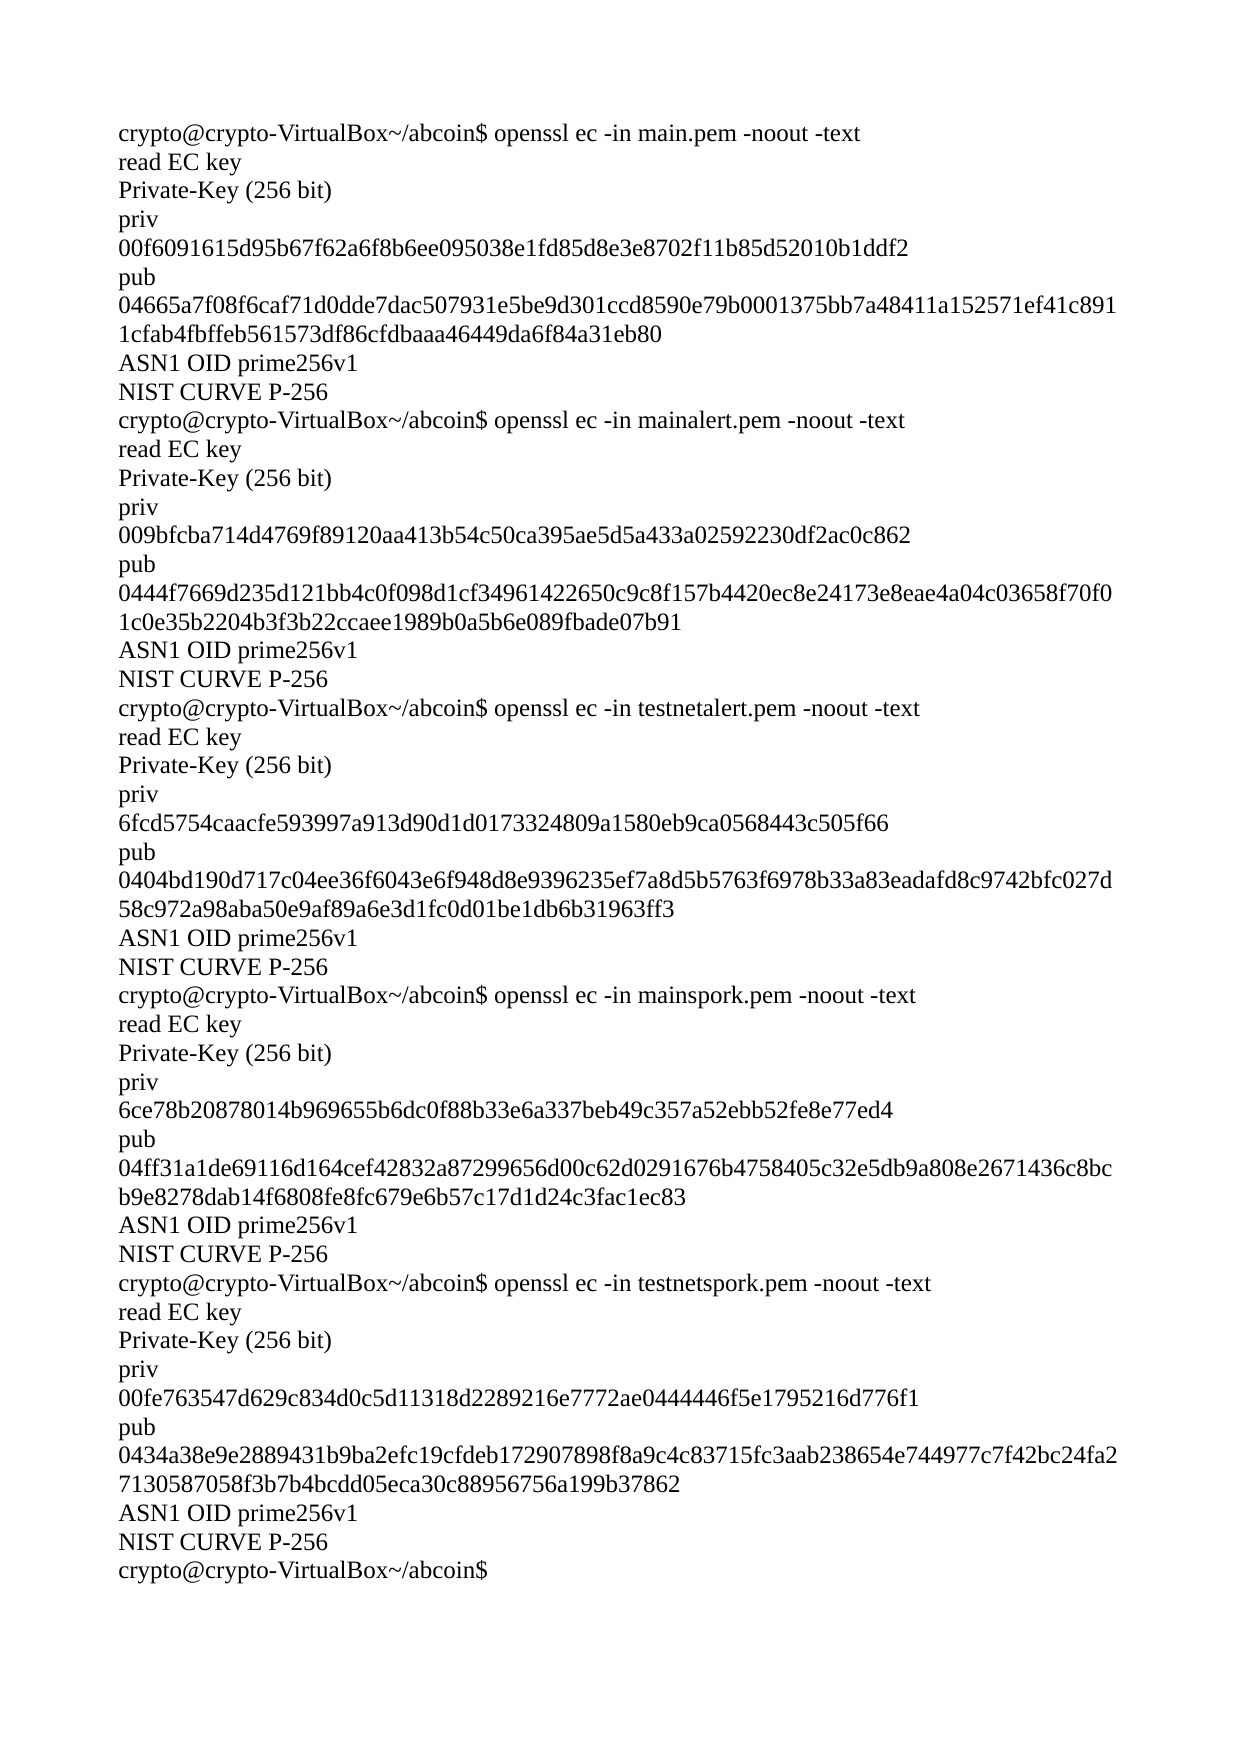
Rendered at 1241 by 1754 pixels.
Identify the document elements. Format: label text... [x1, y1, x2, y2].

text Private-Key (256 bit) [118, 751, 1122, 779]
text ASN1 OID prime256v1 [118, 923, 1122, 952]
text 009bfcba714d4769f89120aa413b54c50ca395ae5d5a433a02592230df2ac0c862 [118, 521, 1122, 549]
text 0404bd190d717c04ee36f6043e6f948d8e9396235ef7a8d5b5763f6978b33a83eadafd8c9742bfc027d58c972a98aba50e9af89a6e3d1fc0d01be1db6b31963ff3 [118, 866, 1122, 923]
text crypto@crypto-VirtualBox~/abcoin$ openssl ec -in testnetalert.pem -noout -text [118, 693, 1122, 722]
text 6ce78b20878014b969655b6dc0f88b33e6a337beb49c357a52ebb52fe8e77ed4 [118, 1096, 1122, 1124]
text ASN1 OID prime256v1 [118, 348, 1122, 377]
text pub [118, 837, 1122, 866]
text crypto@crypto-VirtualBox~/abcoin$ openssl ec -in mainalert.pem -noout -text [118, 406, 1122, 434]
text 04ff31a1de69116d164cef42832a87299656d00c62d0291676b4758405c32e5db9a808e2671436c8bcb9e8278dab14f6808fe8fc679e6b57c17d1d24c3fac1ec83 [118, 1153, 1122, 1211]
text pub [118, 1124, 1122, 1153]
text 0444f7669d235d121bb4c0f098d1cf34961422650c9c8f157b4420ec8e24173e8eae4a04c03658f70f01c0e35b2204b3f3b22ccaee1989b0a5b6e089fbade07b91 [118, 578, 1122, 636]
text NIST CURVE P-256 [118, 377, 1122, 406]
text 04665a7f08f6caf71d0dde7dac507931e5be9d301ccd8590e79b0001375bb7a48411a152571ef41c8911cfab4fbffeb561573df86cfdbaaa46449da6f84a31eb80 [118, 291, 1122, 348]
text ASN1 OID prime256v1 [118, 1211, 1122, 1239]
text Private-Key (256 bit) [118, 463, 1122, 492]
text ASN1 OID prime256v1 [118, 636, 1122, 664]
text read EC key [118, 1297, 1122, 1326]
text priv [118, 779, 1122, 808]
text priv [118, 204, 1122, 233]
text priv [118, 1067, 1122, 1096]
text 6fcd5754caacfe593997a913d90d1d0173324809a1580eb9ca0568443c505f66 [118, 808, 1122, 837]
text pub [118, 1412, 1122, 1441]
text pub [118, 262, 1122, 291]
text read EC key [118, 147, 1122, 176]
text NIST CURVE P-256 [118, 1527, 1122, 1556]
text 00f6091615d95b67f62a6f8b6ee095038e1fd85d8e3e8702f11b85d52010b1ddf2 [118, 233, 1122, 262]
text crypto@crypto-VirtualBox~/abcoin$ [118, 1556, 1122, 1584]
text 00fe763547d629c834d0c5d11318d2289216e7772ae0444446f5e1795216d776f1 [118, 1383, 1122, 1412]
text crypto@crypto-VirtualBox~/abcoin$ openssl ec -in main.pem -noout -text [118, 118, 1122, 147]
text priv [118, 1354, 1122, 1383]
text 0434a38e9e2889431b9ba2efc19cfdeb172907898f8a9c4c83715fc3aab238654e744977c7f42bc24fa27130587058f3b7b4bcdd05eca30c88956756a199b37862 [118, 1441, 1122, 1498]
text Private-Key (256 bit) [118, 1038, 1122, 1067]
text crypto@crypto-VirtualBox~/abcoin$ openssl ec -in mainspork.pem -noout -text [118, 981, 1122, 1009]
text read EC key [118, 722, 1122, 751]
text NIST CURVE P-256 [118, 1239, 1122, 1268]
text pub [118, 549, 1122, 578]
text read EC key [118, 434, 1122, 463]
text ASN1 OID prime256v1 [118, 1498, 1122, 1527]
text priv [118, 492, 1122, 521]
text Private-Key (256 bit) [118, 1326, 1122, 1354]
text NIST CURVE P-256 [118, 664, 1122, 693]
text crypto@crypto-VirtualBox~/abcoin$ openssl ec -in testnetspork.pem -noout -text [118, 1268, 1122, 1297]
text Private-Key (256 bit) [118, 176, 1122, 204]
text NIST CURVE P-256 [118, 952, 1122, 981]
text read EC key [118, 1009, 1122, 1038]
